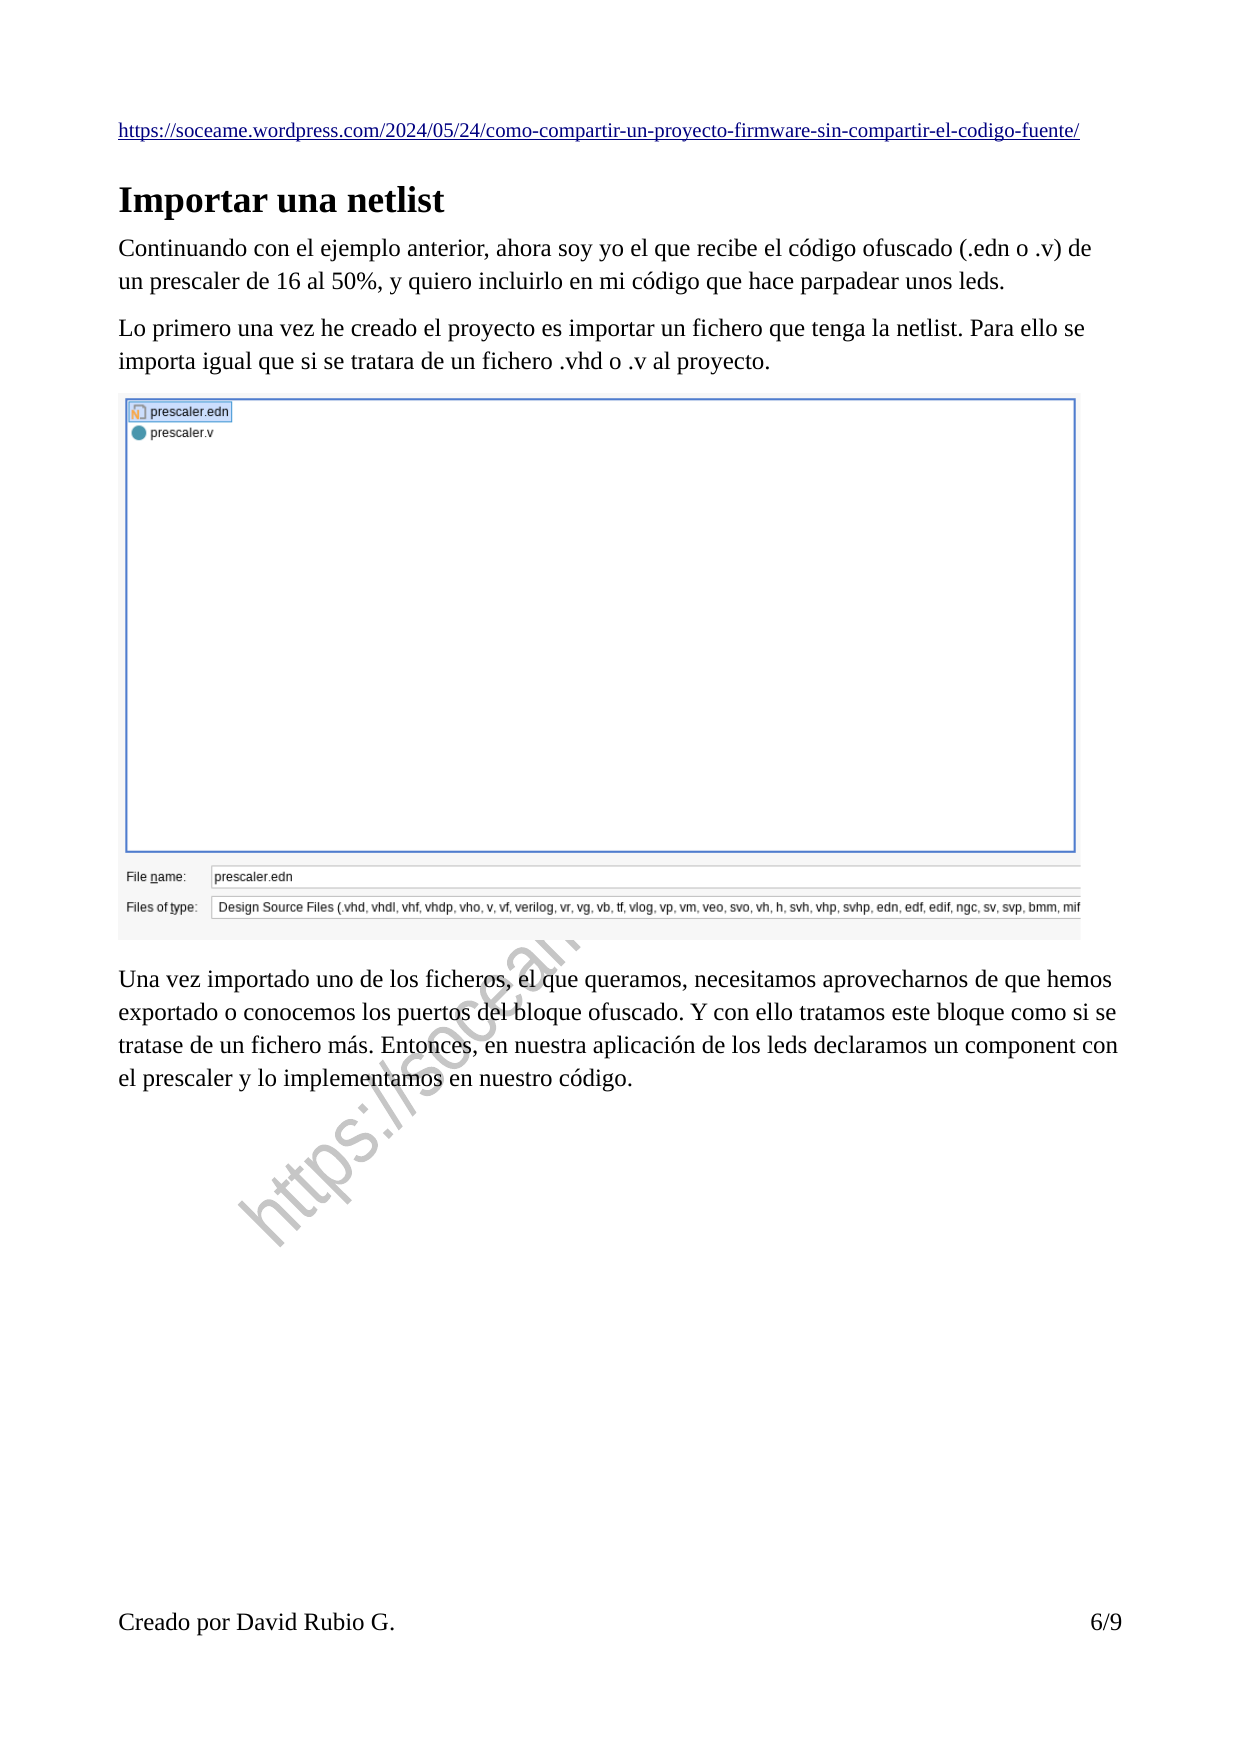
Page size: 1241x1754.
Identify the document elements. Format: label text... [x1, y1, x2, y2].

text Continuando con el ejemplo anterior, ahora soy yo el que recibe el código ofuscado (.edn o .v) de un prescaler de 16 al 50%, y quiero incluirlo en mi código que hace parpadear unos leds. [118, 233, 1122, 294]
text Una vez importado uno de los ficheros, el que queramos, necesitamos aprovecharnos de que hemos exportado o conocemos los puertos del bloque ofuscado. Y con ello tratamos este bloque como si se tratase de un fichero más. Entonces, en nuestra aplicación de los leds declaramos un component con el prescaler y lo implementamos en nuestro código. [118, 964, 1122, 1092]
picture [118, 393, 1081, 940]
subtitle Importar una netlist [118, 177, 1122, 220]
text Lo primero una vez he creado el proyecto es importar un fichero que tenga la netlist. Para ello se importa igual que si se tratara de un fichero .vhd o .v al proyecto. [118, 313, 1122, 375]
